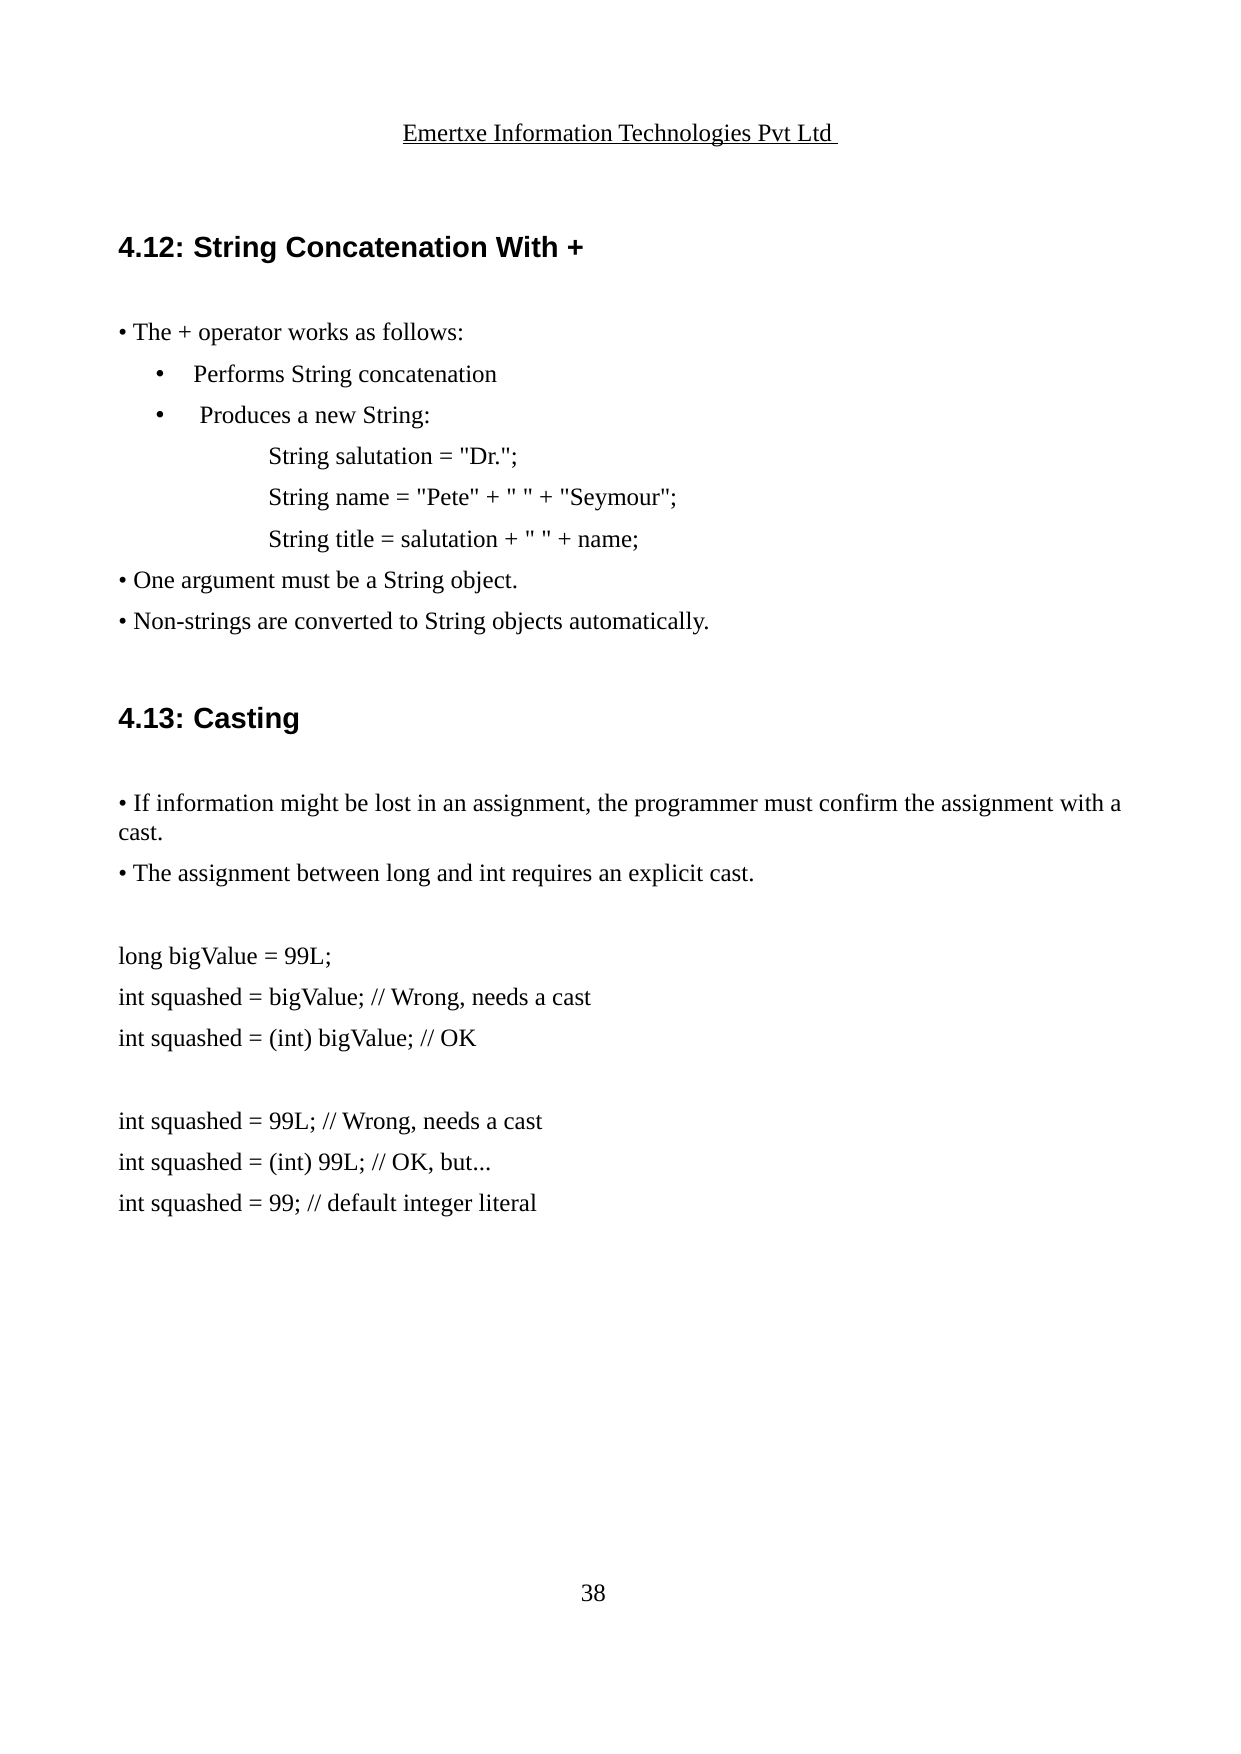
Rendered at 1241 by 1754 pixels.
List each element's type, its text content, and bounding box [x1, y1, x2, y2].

text String title = salutation + " " + name; [118, 524, 1122, 552]
text String name = "Pete" + " " + "Seymour"; [118, 482, 1122, 511]
text int squashed = bigValue; // Wrong, needs a cast [118, 982, 1122, 1011]
text • One argument must be a String object. [118, 565, 1122, 594]
text int squashed = (int) 99L; // OK, but... [118, 1147, 1122, 1176]
text int squashed = 99; // default integer literal [118, 1188, 1122, 1217]
text String salutation = "Dr."; [118, 441, 1122, 470]
text int squashed = (int) bigValue; // OK [118, 1023, 1122, 1052]
text • Non-strings are converted to String objects automatically. [118, 606, 1122, 635]
list Performs String concatenation [156, 359, 1122, 387]
text • The + operator works as follows: [118, 317, 1122, 346]
text • If information might be lost in an assignment, the programmer must confirm the assignment with a cast. [118, 788, 1122, 846]
subtitle String Concatenation With + [118, 230, 1122, 264]
text long bigValue = 99L; [118, 941, 1122, 970]
list Produces a new String: [156, 400, 1122, 429]
text int squashed = 99L; // Wrong, needs a cast [118, 1106, 1122, 1135]
subtitle Casting [118, 701, 1122, 735]
text • The assignment between long and int requires an explicit cast. [118, 858, 1122, 887]
